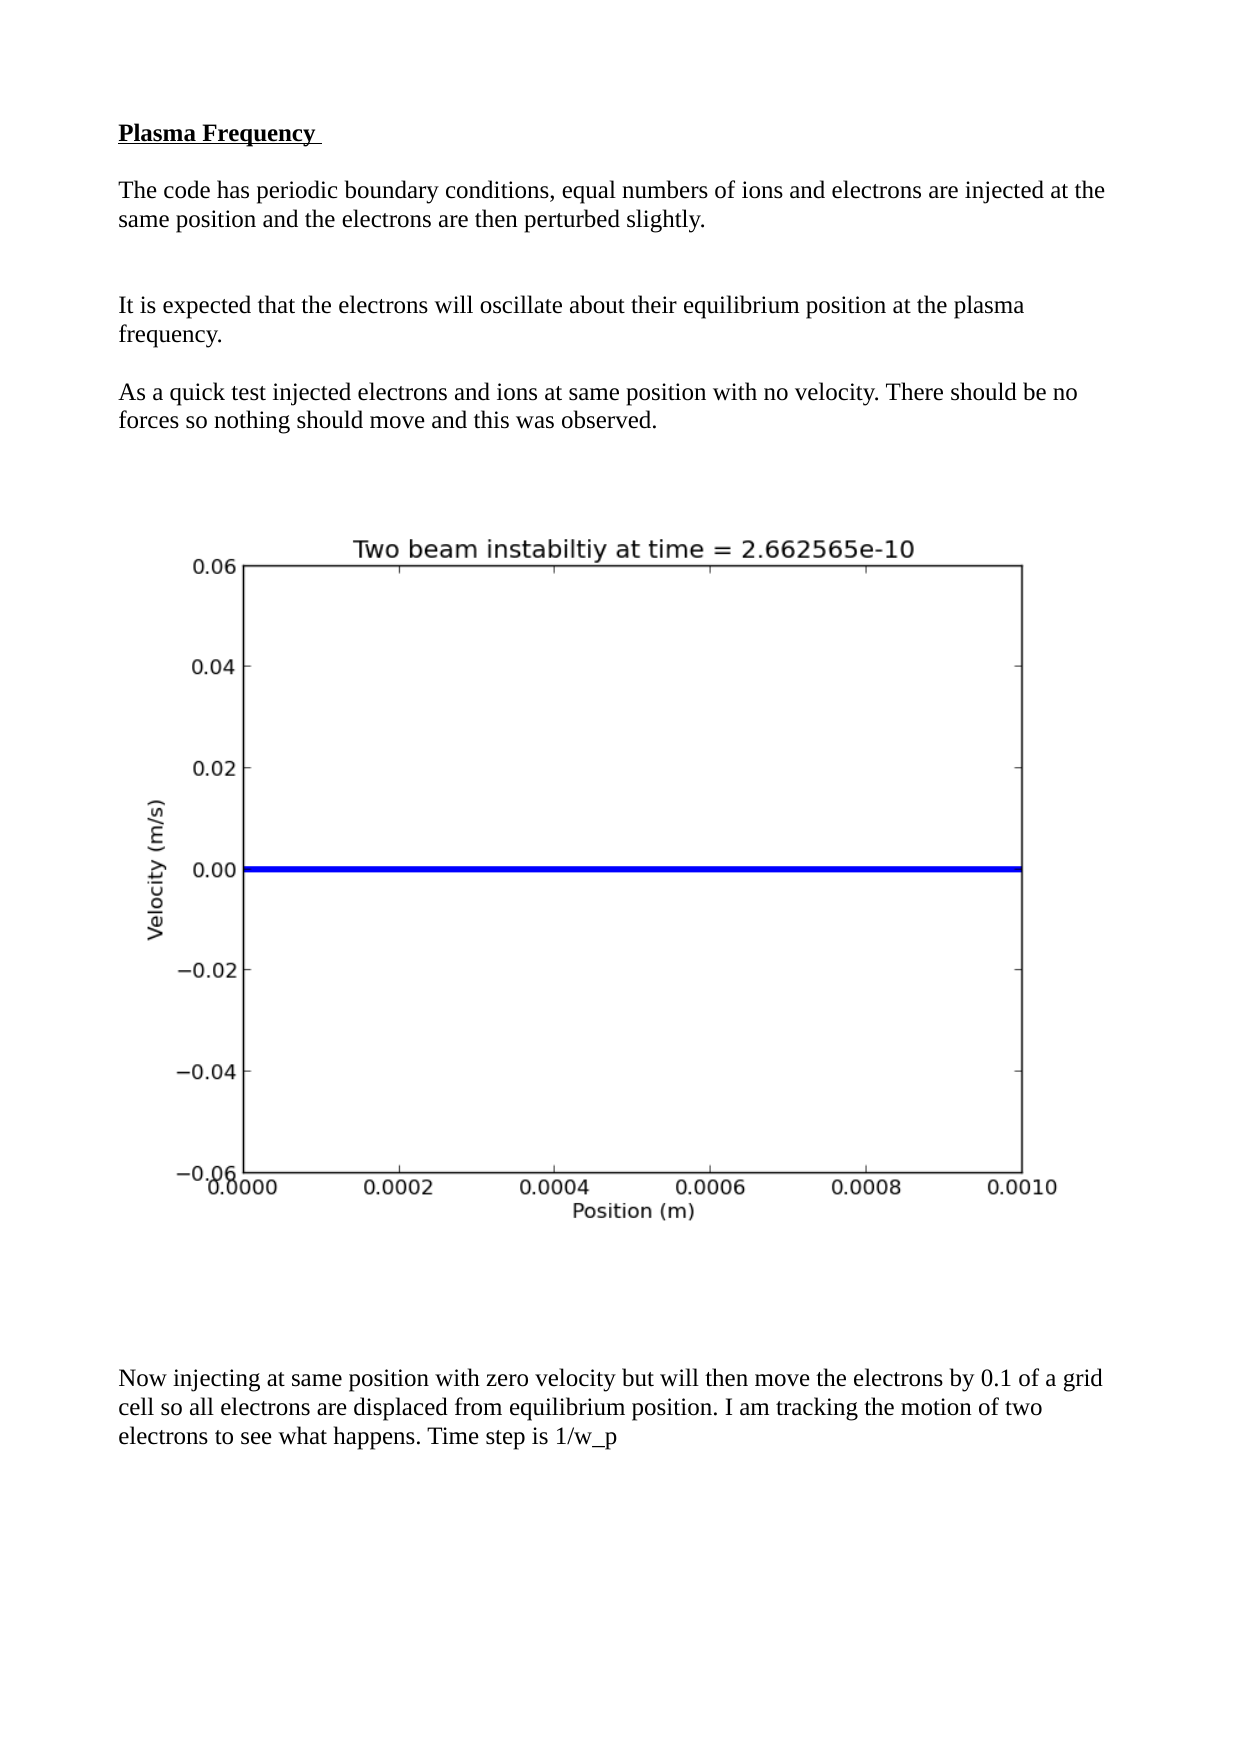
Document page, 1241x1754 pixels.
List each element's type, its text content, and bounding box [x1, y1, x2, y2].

text Plasma Frequency [118, 118, 1122, 147]
picture [118, 491, 1123, 1249]
text The code has periodic boundary conditions, equal numbers of ions and electrons are injected at the same position and the electrons are then perturbed slightly. [118, 176, 1122, 233]
text As a quick test injected electrons and ions at same position with no velocity. There should be no forces so nothing should move and this was observed. [118, 377, 1122, 434]
text Now injecting at same position with zero velocity but will then move the electrons by 0.1 of a grid cell so all electrons are displaced from equilibrium position. I am tracking the motion of two electrons to see what happens. Time step is 1/w_p [118, 1363, 1122, 1450]
text It is expected that the electrons will oscillate about their equilibrium position at the plasma frequency. [118, 291, 1122, 348]
